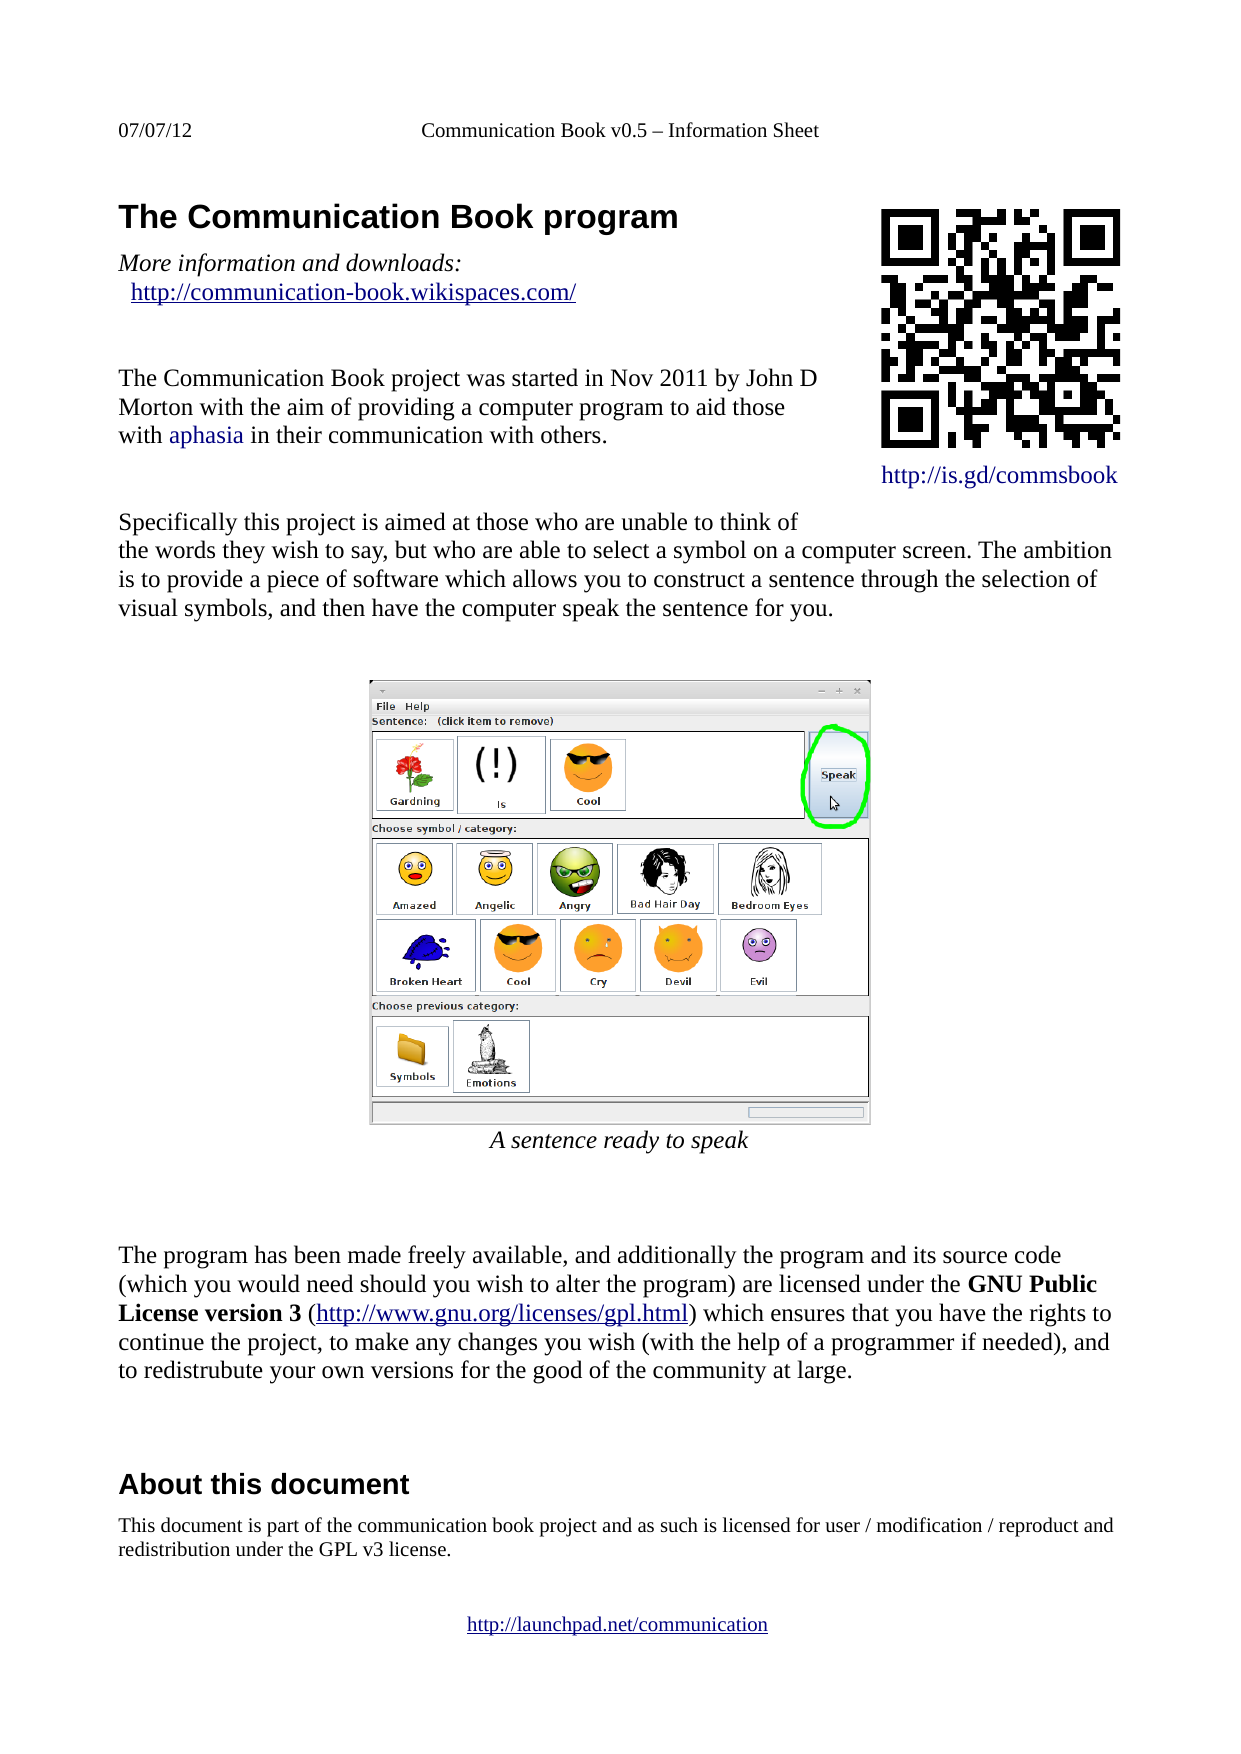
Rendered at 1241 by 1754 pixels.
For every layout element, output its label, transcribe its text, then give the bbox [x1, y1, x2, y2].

text The Communication Book project was started in Nov 2011 by John D Morton with the aim of providing a computer program to aid those with aphasia in their communication with others. [118, 363, 881, 449]
text More information and downloads: http://communication-book.wikispaces.com/ [118, 248, 881, 305]
text http://is.gd/commsbook [881, 448, 1120, 488]
picture [881, 209, 1121, 448]
text This document is part of the communication book project and as such is licensed for user / modification / reproduct and redistribution under the GPL v3 license. [118, 1513, 1122, 1561]
subtitle The Communication Book program [118, 197, 1122, 235]
picture [369, 680, 871, 1125]
text The program has been made freely available, and additionally the program and its source code (which you would need should you wish to alter the program) are licensed under the GNU Public License version 3 (http://www.gnu.org/licenses/gpl.html) which ensures that you have the rights to continue the project, to make any changes you wish (with the help of a programmer if needed), and to redistrubute your own versions for the good of the community at large. [118, 1241, 1122, 1384]
text Specifically this project is aimed at those who are unable to think of the words they wish to say, but who are able to select a symbol on a computer screen. The ambition is to provide a piece of software which allows you to construct a sentence through the selection of visual symbols, and then have the computer speak the sentence for you. [118, 507, 1122, 622]
subtitle [881, 488, 1120, 495]
subtitle About this document [118, 1467, 1122, 1500]
text A sentence ready to speak [369, 1125, 871, 1154]
